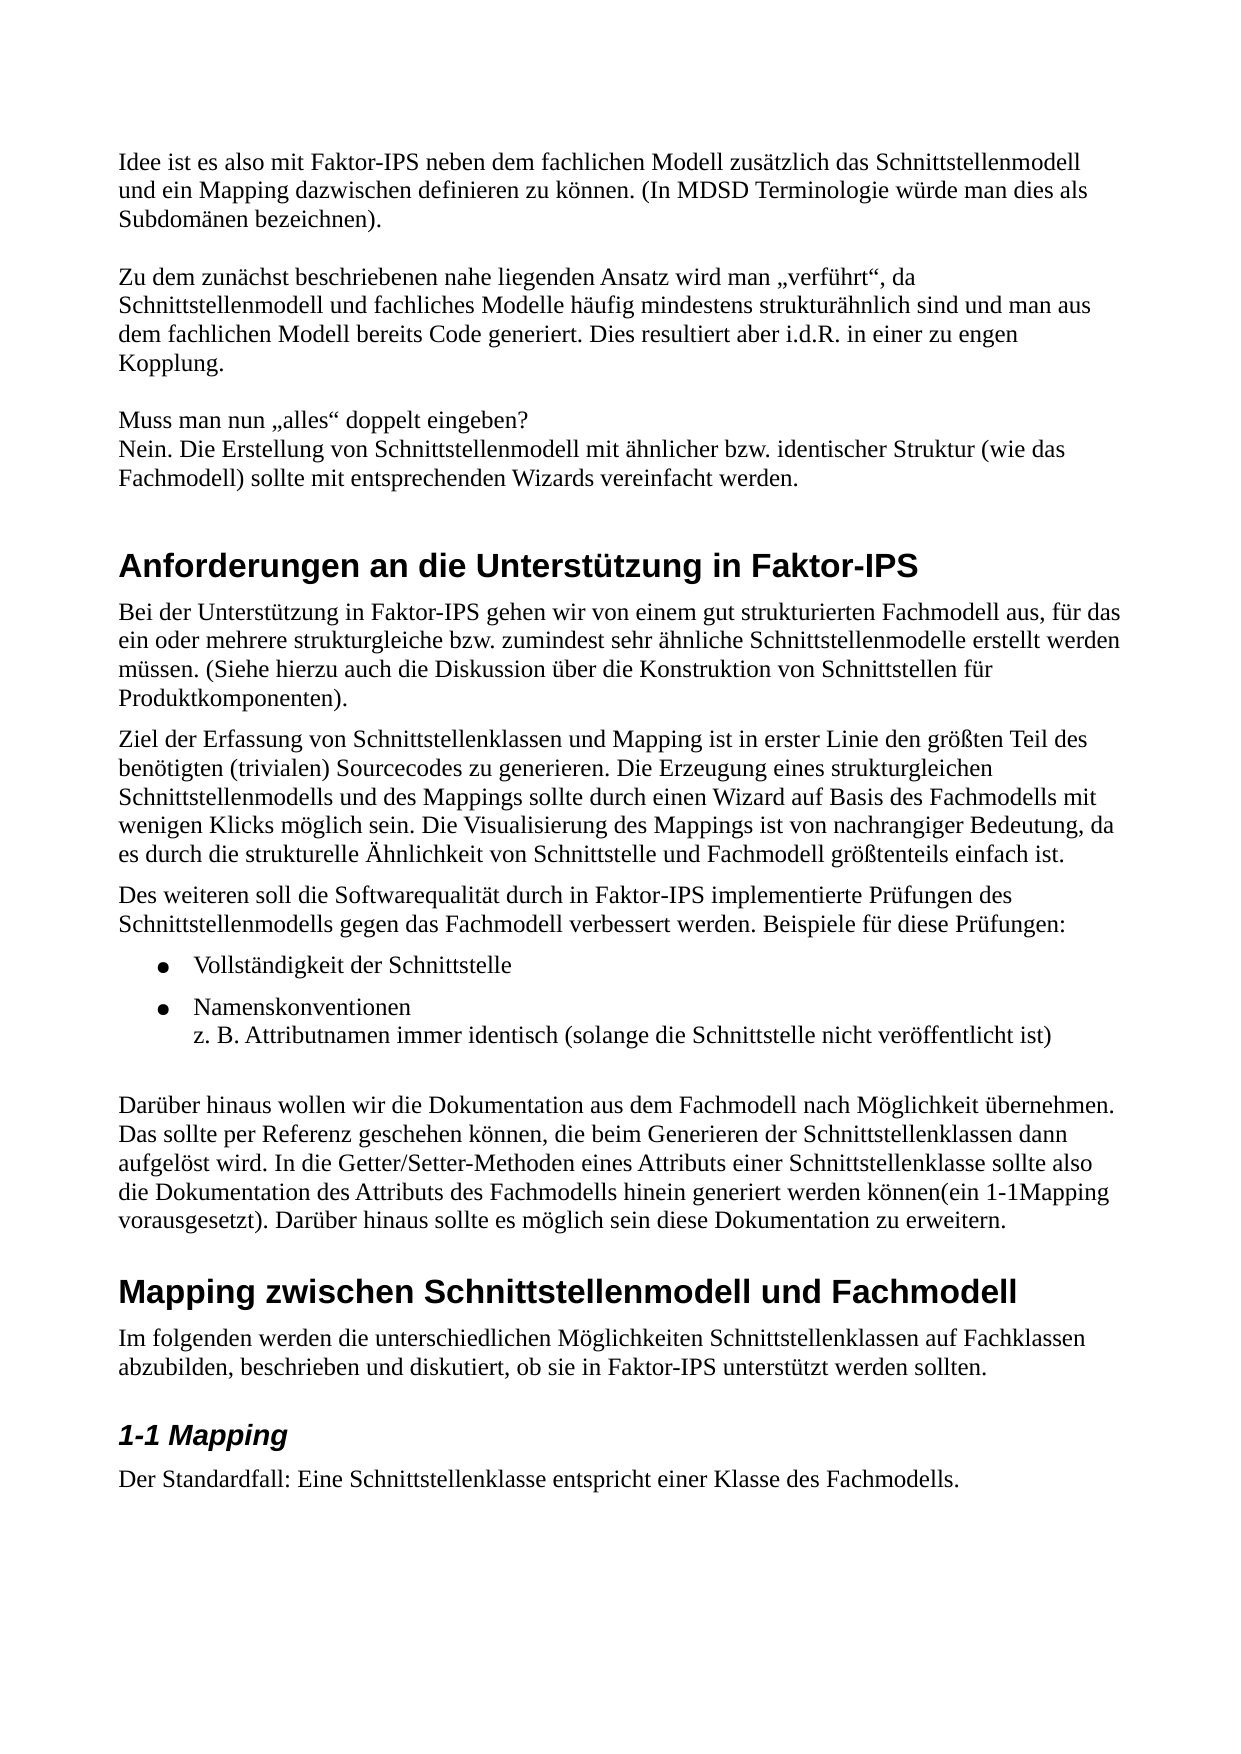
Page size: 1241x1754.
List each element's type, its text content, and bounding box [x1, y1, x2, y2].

subtitle 1-1 Mapping [118, 1418, 1122, 1451]
text Muss man nun „alles“ doppelt eingeben? [118, 406, 1122, 434]
text Ziel der Erfassung von Schnittstellenklassen und Mapping ist in erster Linie den größten Teil des benötigten (trivialen) Sourcecodes zu generieren. Die Erzeugung eines strukturgleichen Schnittstellenmodells und des Mappings sollte durch einen Wizard auf Basis des Fachmodells mit wenigen Klicks möglich sein. Die Visualisierung des Mappings ist von nachrangiger Bedeutung, da es durch die strukturelle Ähnlichkeit von Schnittstelle und Fachmodell größtenteils einfach ist. [118, 724, 1122, 868]
list Namenskonventionen z. B. Attributnamen immer identisch (solange die Schnittstelle nicht veröffentlicht ist) [156, 992, 1122, 1078]
text Bei der Unterstützung in Faktor-IPS gehen wir von einem gut strukturierten Fachmodell aus, für das ein oder mehrere strukturgleiche bzw. zumindest sehr ähnliche Schnittstellenmodelle erstellt werden müssen. (Siehe hierzu auch die Diskussion über die Konstruktion von Schnittstellen für Produktkomponenten). [118, 597, 1122, 712]
list Vollständigkeit der Schnittstelle [156, 951, 1122, 979]
subtitle Anforderungen an die Unterstützung in Faktor-IPS [118, 546, 1122, 584]
text Der Standardfall: Eine Schnittstellenklasse entspricht einer Klasse des Fachmodells. [118, 1464, 1122, 1493]
text Im folgenden werden die unterschiedlichen Möglichkeiten Schnittstellenklassen auf Fachklassen abzubilden, beschrieben und diskutiert, ob sie in Faktor-IPS unterstützt werden sollten. [118, 1323, 1122, 1380]
subtitle Mapping zwischen Schnittstellenmodell und Fachmodell [118, 1272, 1122, 1310]
text Zu dem zunächst beschriebenen nahe liegenden Ansatz wird man „verführt“, da Schnittstellenmodell und fachliches Modelle häufig mindestens strukturähnlich sind und man aus dem fachlichen Modell bereits Code generiert. Dies resultiert aber i.d.R. in einer zu engen Kopplung. [118, 262, 1122, 377]
text Idee ist es also mit Faktor-IPS neben dem fachlichen Modell zusätzlich das Schnittstellenmodell und ein Mapping dazwischen definieren zu können. (In MDSD Terminologie würde man dies als Subdomänen bezeichnen). [118, 147, 1122, 233]
text Darüber hinaus wollen wir die Dokumentation aus dem Fachmodell nach Möglichkeit übernehmen. Das sollte per Referenz geschehen können, die beim Generieren der Schnittstellenklassen dann aufgelöst wird. In die Getter/Setter-Methoden eines Attributs einer Schnittstellenklasse sollte also die Dokumentation des Attributs des Fachmodells hinein generiert werden können(ein 1-1Mapping vorausgesetzt). Darüber hinaus sollte es möglich sein diese Dokumentation zu erweitern. [118, 1091, 1122, 1234]
text Nein. Die Erstellung von Schnittstellenmodell mit ähnlicher bzw. identischer Struktur (wie das Fachmodell) sollte mit entsprechenden Wizards vereinfacht werden. [118, 434, 1122, 492]
text Des weiteren soll die Softwarequalität durch in Faktor‑IPS implementierte Prüfungen des Schnittstellenmodells gegen das Fachmodell verbessert werden. Beispiele für diese Prüfungen: [118, 881, 1122, 938]
